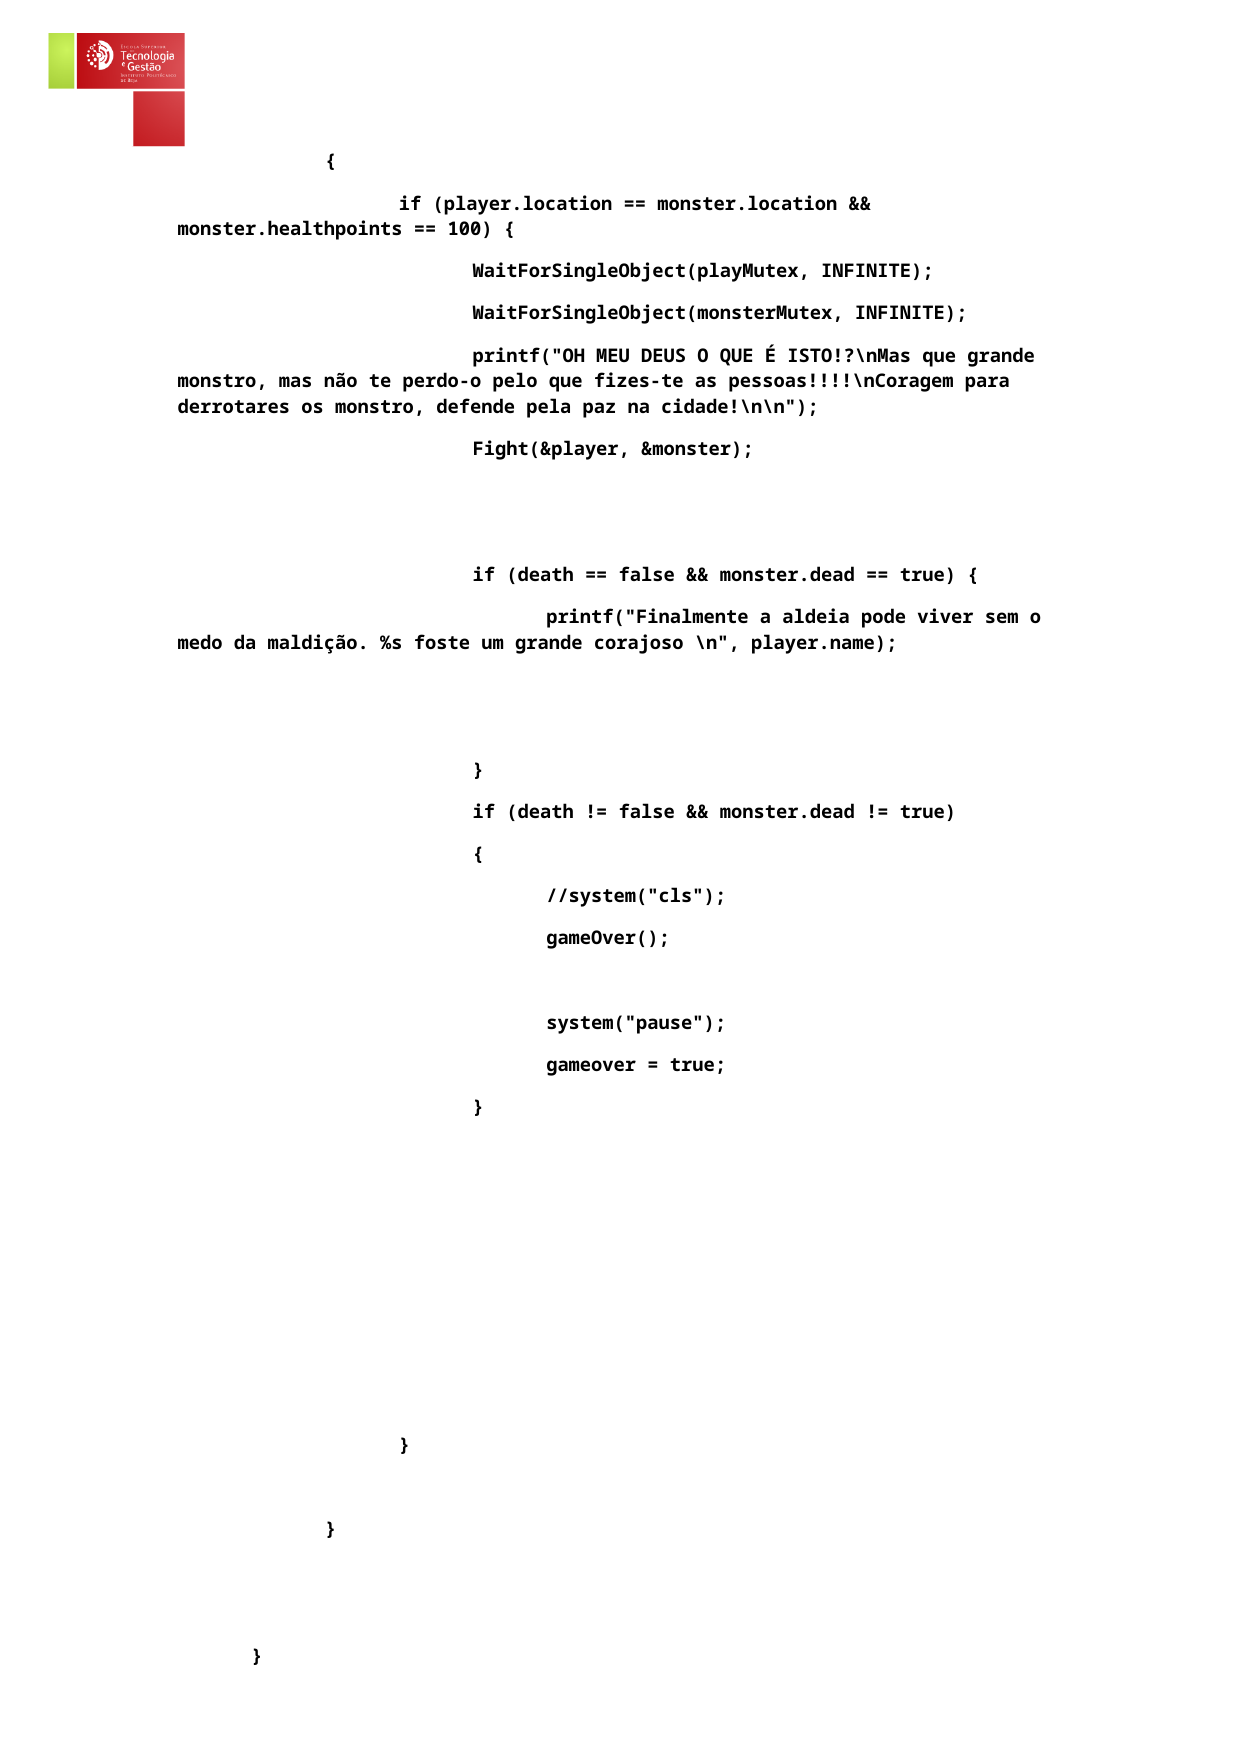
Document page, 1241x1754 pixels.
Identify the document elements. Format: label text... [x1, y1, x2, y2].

text //system("cls"); [177, 882, 1063, 908]
text WaitForSingleObject(playMutex, INFINITE); [177, 257, 1063, 283]
text gameOver(); [177, 925, 1063, 950]
text WaitForSingleObject(monsterMutex, INFINITE); [177, 300, 1063, 325]
text { [177, 148, 1063, 173]
text printf("OH MEU DEUS O QUE É ISTO!?\nMas que grande monstro, mas não te perdo-o pelo que fizes-te as pessoas!!!!\nCoragem para derrotares os monstro, defende pela paz na cidade!\n\n"); [177, 342, 1063, 418]
text } [177, 1431, 1063, 1456]
text } [177, 1515, 1063, 1541]
text system("pause"); [177, 1009, 1063, 1034]
text printf("Finalmente a aldeia pode viver sem o medo da maldição. %s foste um grande corajoso \n", player.name); [177, 604, 1063, 655]
text } [177, 1093, 1063, 1119]
text { [177, 840, 1063, 866]
text if (death == false && monster.dead == true) { [177, 562, 1063, 587]
text } [177, 756, 1063, 781]
text Fight(&player, &monster); [177, 435, 1063, 461]
text if (player.location == monster.location && monster.healthpoints == 100) { [177, 190, 1063, 241]
text gameover = true; [177, 1051, 1063, 1077]
text } [177, 1642, 1063, 1667]
text if (death != false && monster.dead != true) [177, 798, 1063, 824]
